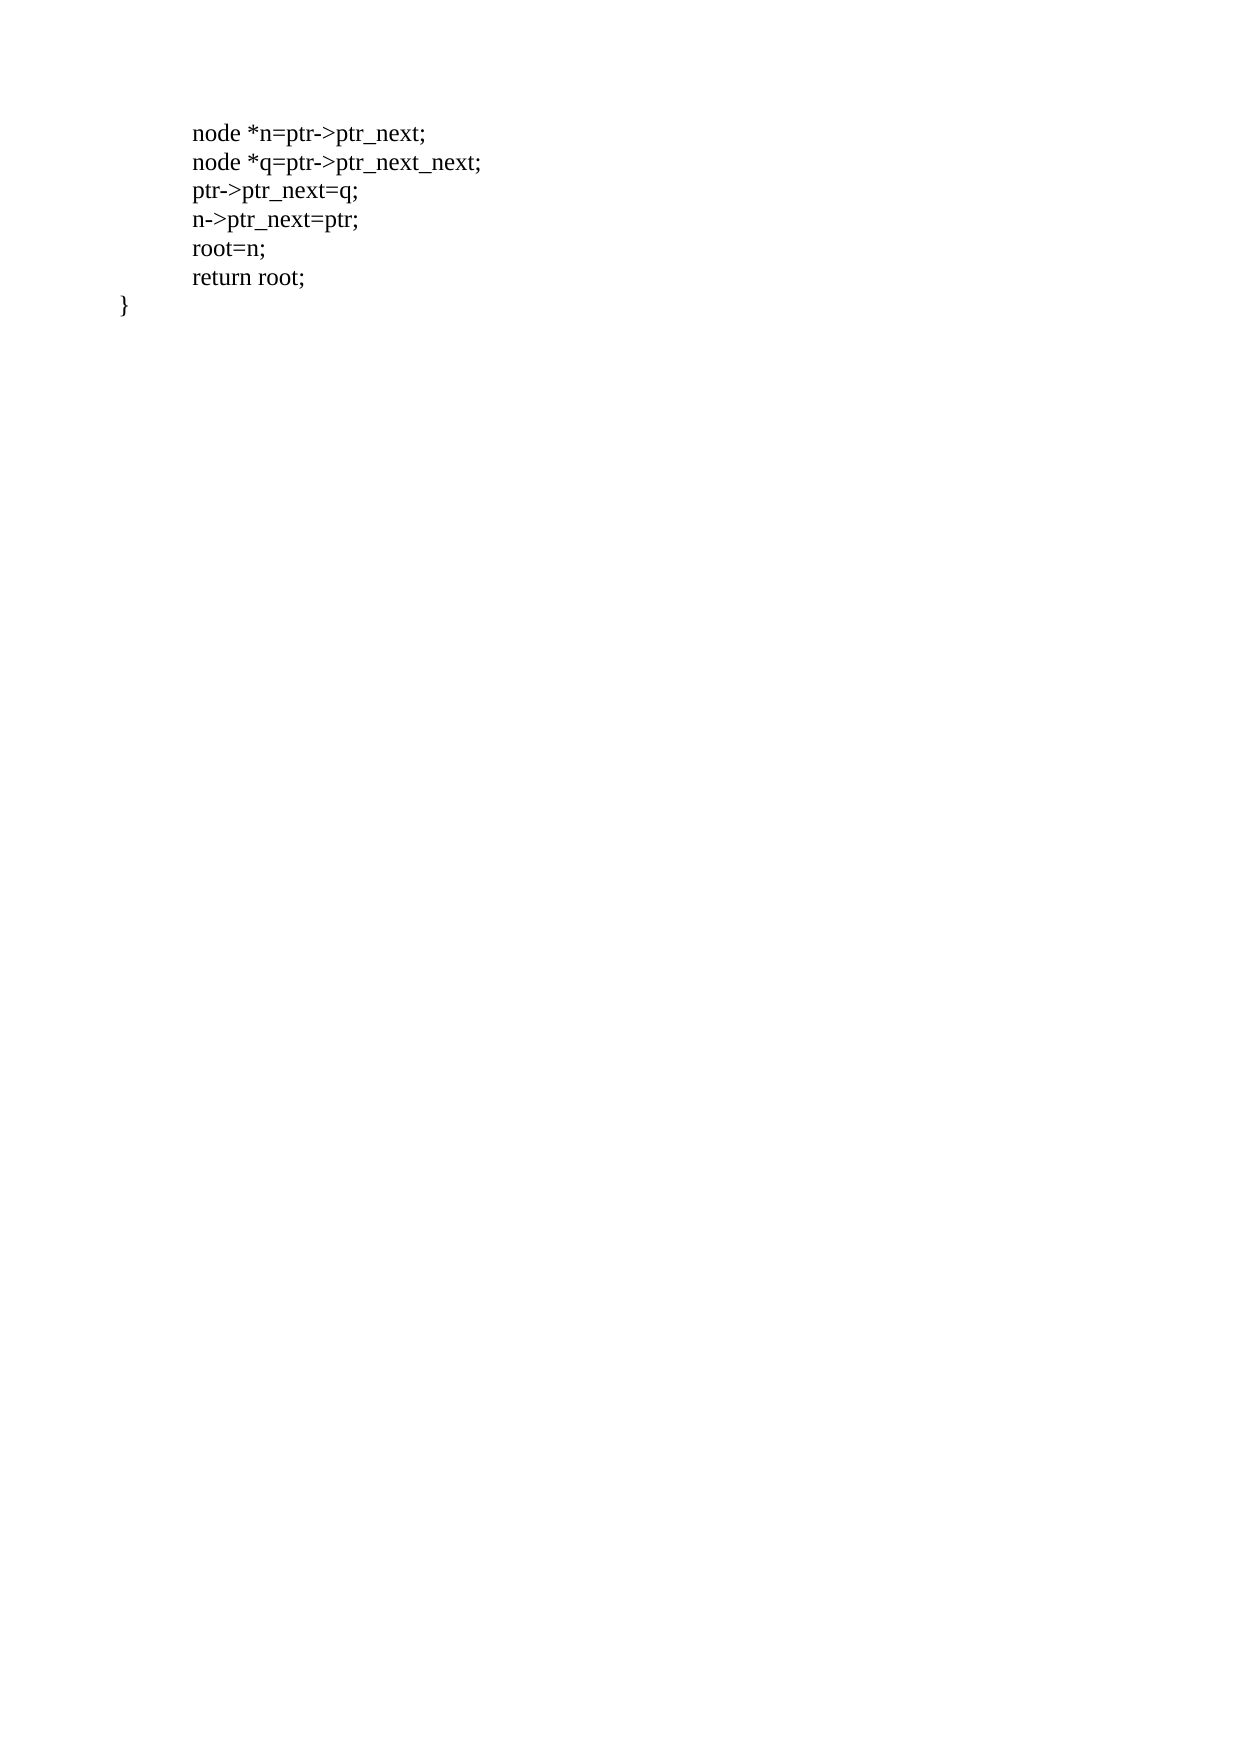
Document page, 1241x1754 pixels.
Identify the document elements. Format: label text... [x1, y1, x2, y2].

text return root; [118, 262, 1122, 291]
text root=n; [118, 233, 1122, 262]
text n->ptr_next=ptr; [118, 204, 1122, 233]
text node *n=ptr->ptr_next; [118, 118, 1122, 147]
text node *q=ptr->ptr_next_next; [118, 147, 1122, 176]
text ptr->ptr_next=q; [118, 176, 1122, 204]
text } [118, 291, 1122, 319]
